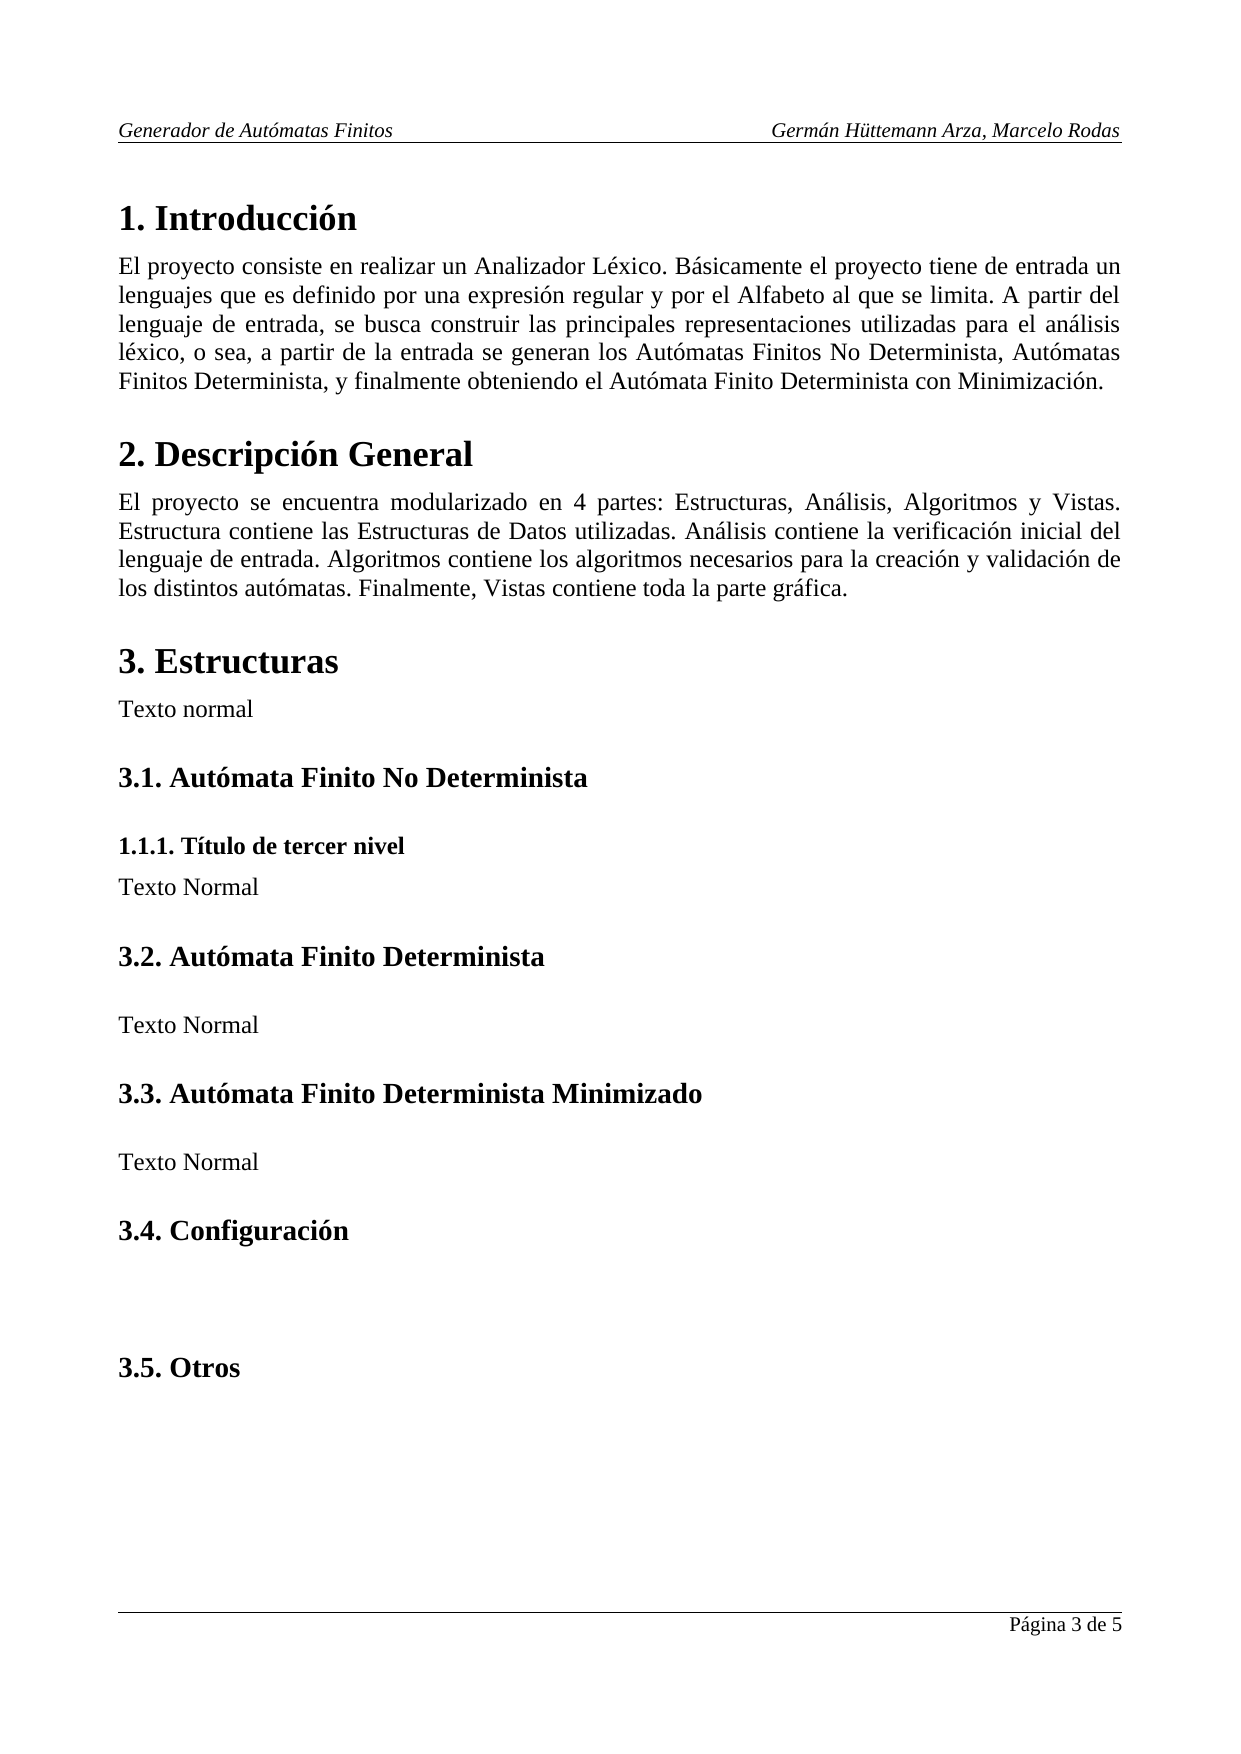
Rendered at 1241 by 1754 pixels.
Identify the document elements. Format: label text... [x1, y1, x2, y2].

text El proyecto consiste en realizar un Analizador Léxico. Básicamente el proyecto tiene de entrada un lenguajes que es definido por una expresión regular y por el Alfabeto al que se limita. A partir del lenguaje de entrada, se busca construir las principales representaciones utilizadas para el análisis léxico, o sea, a partir de la entrada se generan los Autómatas Finitos No Determinista, Autómatas Finitos Determinista, y finalmente obteniendo el Autómata Finito Determinista con Minimización. [118, 251, 1122, 395]
subtitle 1. Introducción [118, 197, 1122, 239]
text Texto Normal [118, 1010, 1122, 1038]
subtitle 3.3. Autómata Finito Determinista Minimizado [118, 1076, 1122, 1109]
text Texto normal [118, 694, 1122, 723]
subtitle 2. Descripción General [118, 432, 1122, 474]
subtitle 3.4. Configuración [118, 1213, 1122, 1247]
subtitle 3.1. Autómata Finito No Determinista [118, 760, 1122, 794]
subtitle 1.1.1. Título de tercer nivel [118, 831, 1122, 860]
text El proyecto se encuentra modularizado en 4 partes: Estructuras, Análisis, Algoritmos y Vistas. Estructura contiene las Estructuras de Datos utilizadas. Análisis contiene la verificación inicial del lenguaje de entrada. Algoritmos contiene los algoritmos necesarios para la creación y validación de los distintos autómatas. Finalmente, Vistas contiene toda la parte gráfica. [118, 487, 1122, 602]
text Texto Normal [118, 872, 1122, 901]
subtitle 3.5. Otros [118, 1351, 1122, 1384]
text Texto Normal [118, 1147, 1122, 1176]
subtitle 3.2. Autómata Finito Determinista [118, 939, 1122, 972]
subtitle 3. Estructuras [118, 639, 1122, 681]
